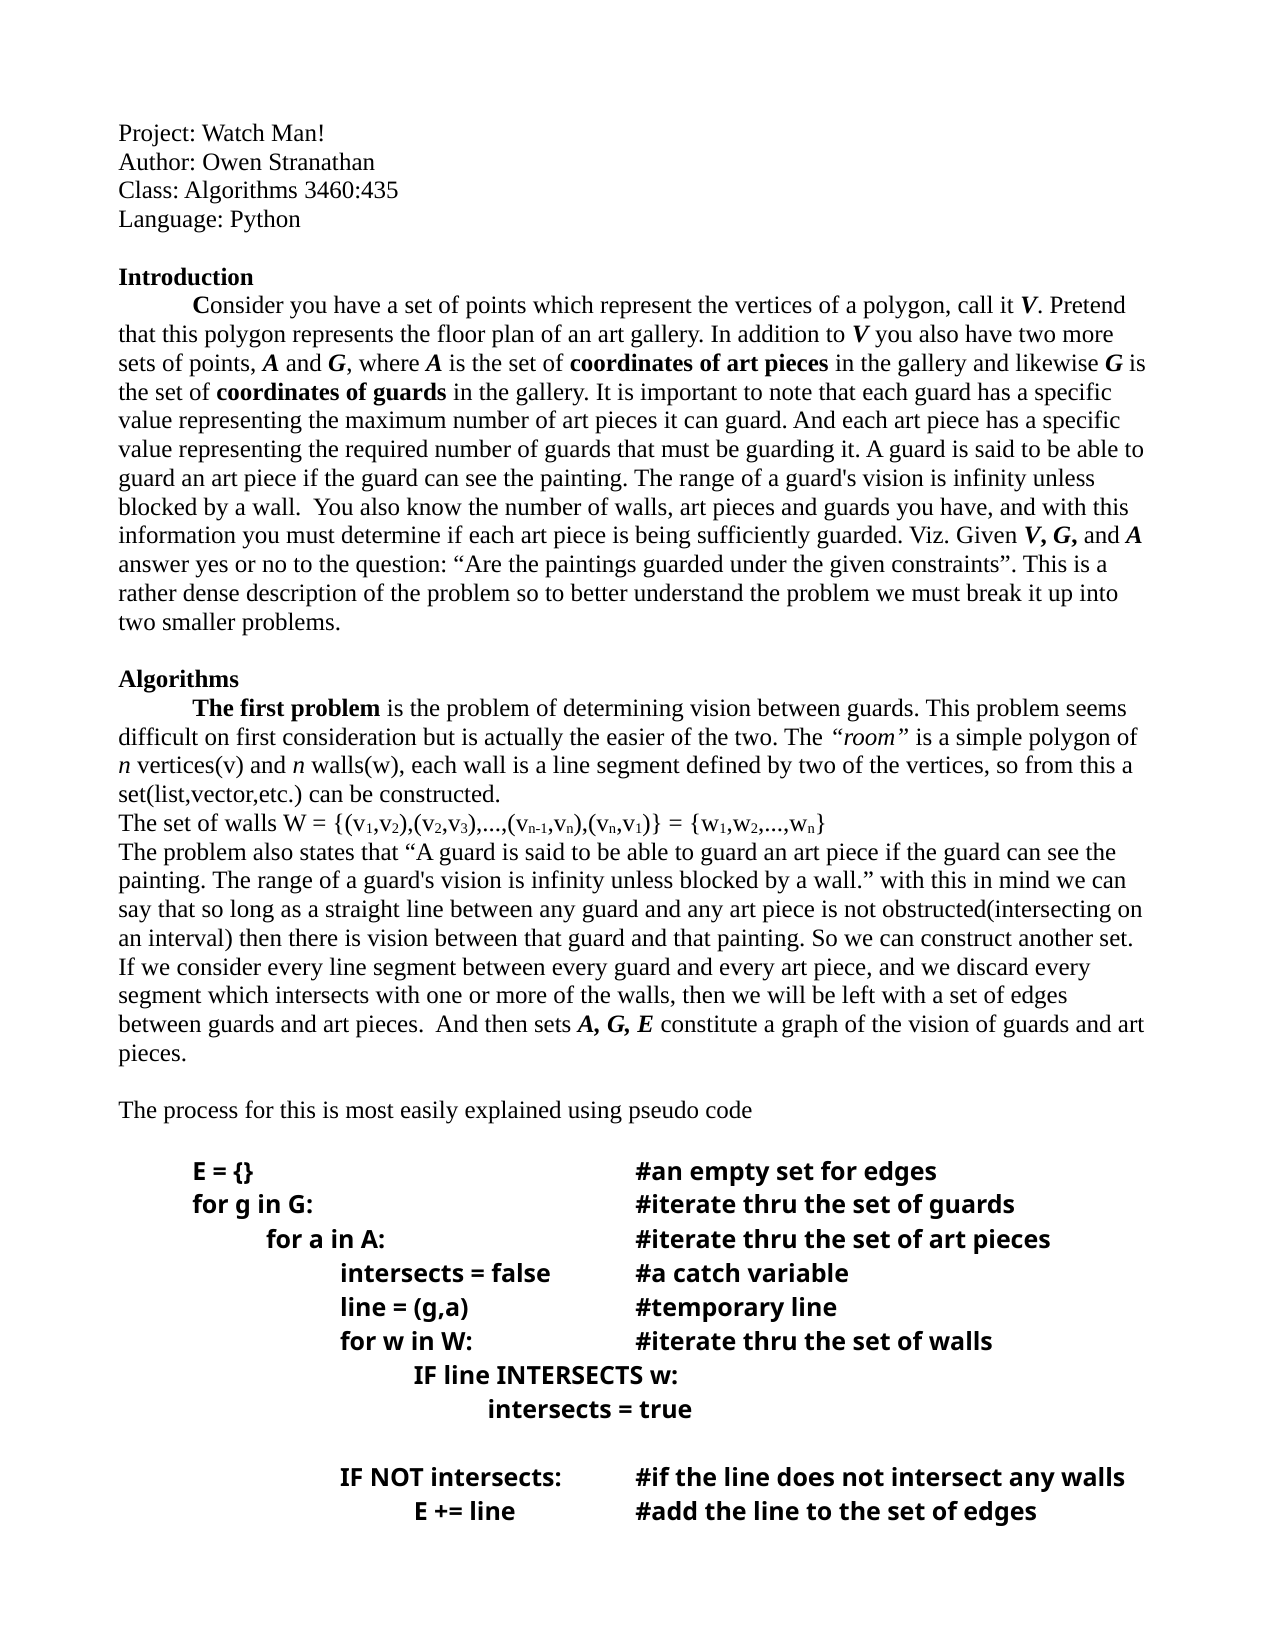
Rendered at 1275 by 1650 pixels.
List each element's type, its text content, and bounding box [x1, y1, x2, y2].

text intersects = true [118, 1392, 1157, 1426]
text If we consider every line segment between every guard and every art piece, and we discard every segment which intersects with one or more of the walls, then we will be left with a set of edges between guards and art pieces. And then sets A, G, E constitute a graph of the vision of guards and art pieces. [118, 952, 1157, 1067]
text line = (g,a) #temporary line [118, 1289, 1157, 1323]
text E += line #add the line to the set of edges [118, 1494, 1157, 1528]
text E = {} #an empty set for edges [118, 1153, 1157, 1187]
text Language: Python [118, 204, 1157, 233]
text Algorithms [118, 664, 1157, 693]
text Consider you have a set of points which represent the vertices of a polygon, call it V. Pretend that this polygon represents the floor plan of an art gallery. In addition to V you also have two more sets of points, A and G, where A is the set of coordinates of art pieces in the gallery and likewise G is the set of coordinates of guards in the gallery. It is important to note that each guard has a specific value representing the maximum number of art pieces it can guard. And each art piece has a specific value representing the required number of guards that must be guarding it. A guard is said to be able to guard an art piece if the guard can see the painting. The range of a guard's vision is infinity unless blocked by a wall. You also know the number of walls, art pieces and guards you have, and with this information you must determine if each art piece is being sufficiently guarded. Viz. Given V, G, and A answer yes or no to the question: “Are the paintings guarded under the given constraints”. This is a rather dense description of the problem so to better understand the problem we must break it up into two smaller problems. [118, 291, 1157, 636]
text The process for this is most easily explained using pseudo code [118, 1096, 1157, 1124]
text Author: Owen Stranathan [118, 147, 1157, 176]
text IF NOT intersects: #if the line does not intersect any walls [118, 1460, 1157, 1494]
text IF line INTERSECTS w: [118, 1357, 1157, 1392]
text The first problem is the problem of determining vision between guards. This problem seems difficult on first consideration but is actually the easier of the two. The “room” is a simple polygon of n vertices(v) and n walls(w), each wall is a line segment defined by two of the vertices, so from this a set(list,vector,etc.) can be constructed. [118, 693, 1157, 808]
text Introduction [118, 262, 1157, 291]
text for g in G: #iterate thru the set of guards [118, 1187, 1157, 1221]
text intersects = false #a catch variable [118, 1255, 1157, 1289]
text Class: Algorithms 3460:435 [118, 176, 1157, 204]
text for w in W: #iterate thru the set of walls [118, 1323, 1157, 1357]
text for a in A: #iterate thru the set of art pieces [118, 1221, 1157, 1255]
text The problem also states that “A guard is said to be able to guard an art piece if the guard can see the painting. The range of a guard's vision is infinity unless blocked by a wall.” with this in mind we can say that so long as a straight line between any guard and any art piece is not obstructed(intersecting on an interval) then there is vision between that guard and that painting. So we can construct another set. [118, 837, 1157, 952]
text Project: Watch Man! [118, 118, 1157, 147]
text The set of walls W = {(v1,v2),(v2,v3),...,(vn-1,vn),(vn,v1)} = {w1,w2,...,wn} [118, 808, 1157, 837]
